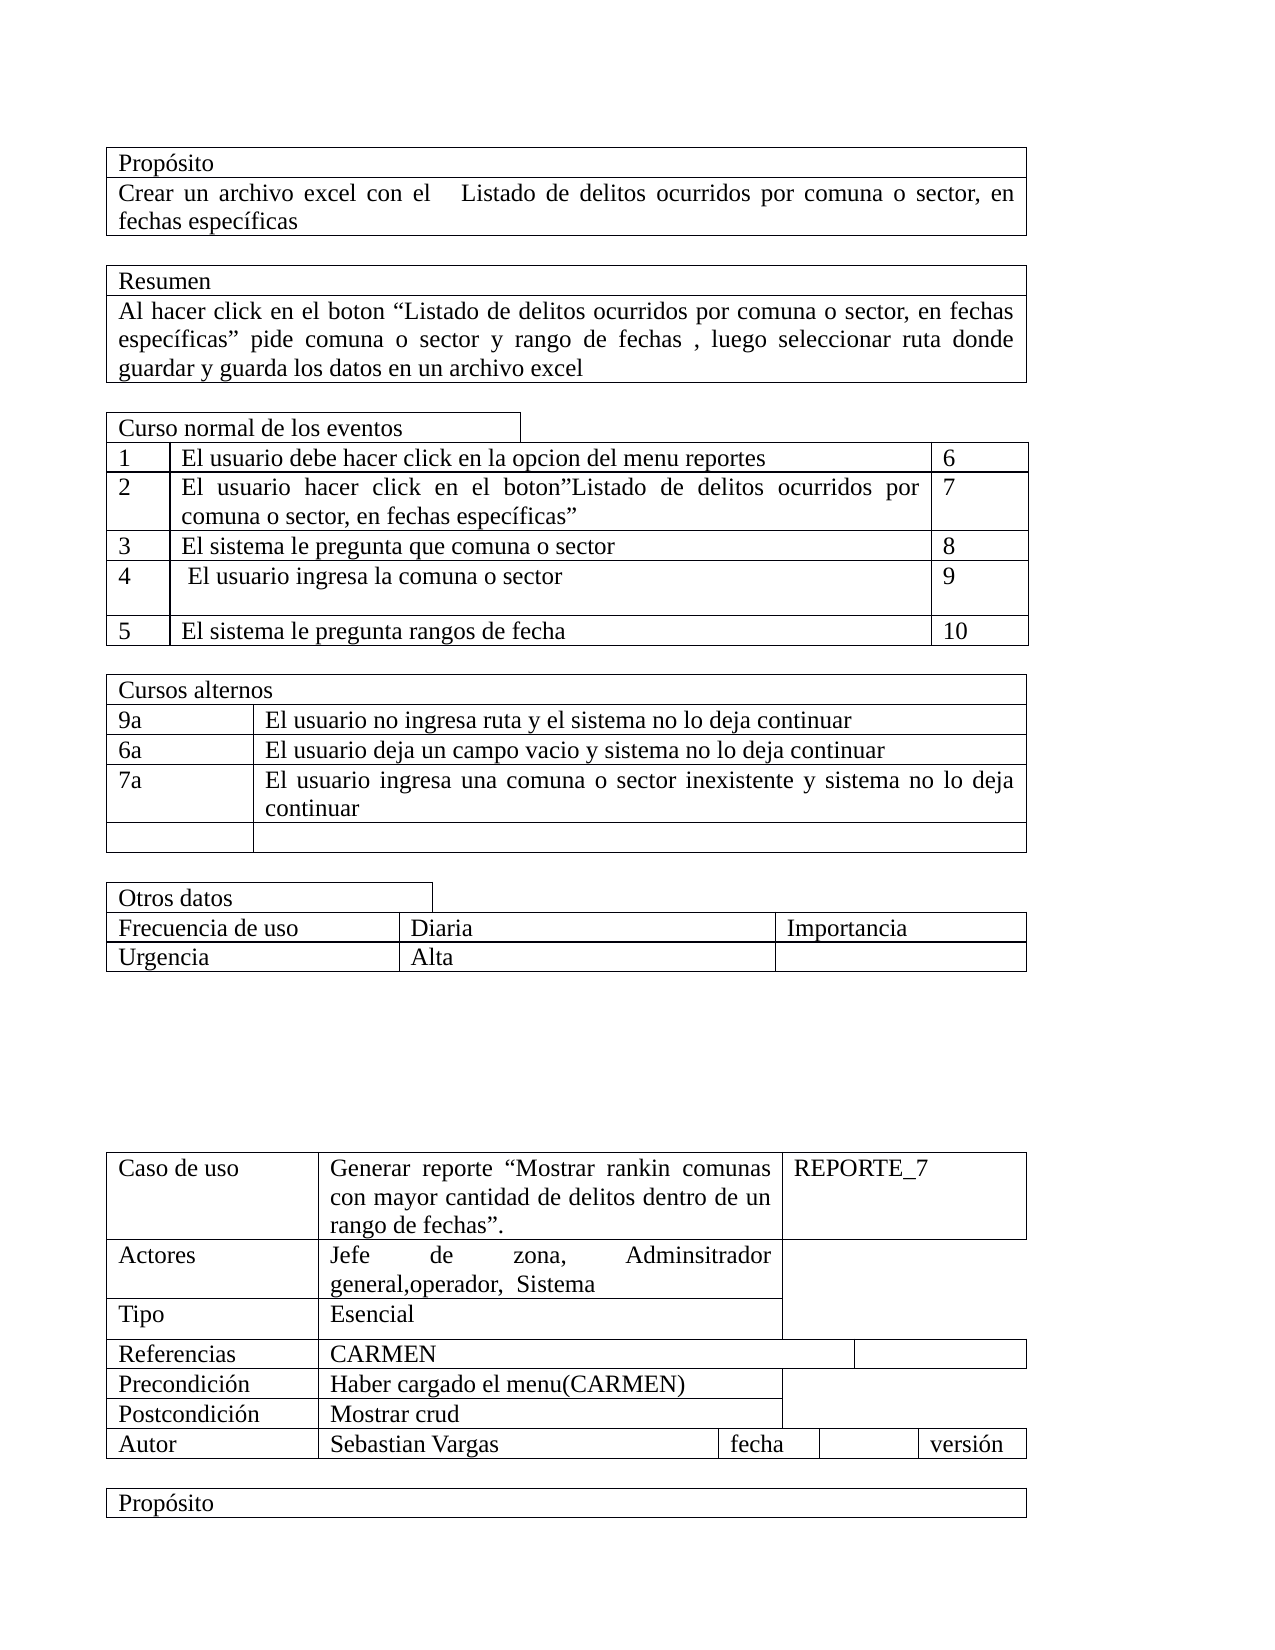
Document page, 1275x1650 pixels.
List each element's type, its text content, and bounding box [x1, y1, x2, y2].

table_header REPORTE_7 [783, 1153, 1026, 1239]
table_cell El sistema le pregunta que comuna o sector [171, 531, 931, 560]
table_cell Mostrar crud [319, 1399, 782, 1428]
table_cell El usuario deja un campo vacio y sistema no lo deja continuar [254, 735, 1026, 764]
table_header Resumen [107, 266, 1026, 295]
table_cell [820, 1429, 918, 1458]
table_header Generar reporte “Mostrar rankin comunas con mayor cantidad de delitos dentro de un rango de fechas”. [319, 1153, 782, 1239]
table_cell Diaria [400, 913, 775, 941]
table_cell CARMEN [319, 1340, 854, 1368]
table_cell [107, 823, 253, 852]
table_cell 8 [932, 531, 1028, 560]
table_cell 6a [107, 735, 253, 764]
table_cell Alta [400, 943, 775, 971]
table_header Curso normal de los eventos [107, 413, 520, 442]
table_header Propósito [107, 148, 1026, 177]
table_cell Jefe de zona, Adminsitrador general,operador, Sistema [319, 1240, 782, 1298]
table_cell Tipo [107, 1299, 318, 1338]
table_cell El usuario debe hacer click en la opcion del menu reportes [171, 443, 931, 471]
table_cell Autor [107, 1429, 318, 1458]
table_cell fecha [719, 1429, 819, 1458]
table_cell Al hacer click en el boton “Listado de delitos ocurridos por comuna o sector, en fechas específicas” pide comuna o sector y rango de fechas , luego seleccionar ruta donde guardar y guarda los datos en un archivo excel [107, 296, 1026, 382]
table_cell Crear un archivo excel con el Listado de delitos ocurridos por comuna o sector, en fechas específicas [107, 178, 1026, 235]
table_header Cursos alternos [107, 675, 1026, 704]
table_cell 3 [107, 531, 169, 560]
table_cell [776, 943, 1026, 971]
table_cell Importancia [776, 913, 1026, 941]
table_cell El usuario ingresa la comuna o sector [171, 561, 931, 615]
table_cell 10 [932, 616, 1028, 644]
table_cell Esencial [319, 1299, 782, 1338]
table_header Propósito [107, 1489, 1026, 1517]
table_cell El usuario ingresa una comuna o sector inexistente y sistema no lo deja continuar [254, 765, 1026, 822]
table_cell 7a [107, 765, 253, 822]
table_cell [855, 1340, 1026, 1368]
table_header Otros datos [107, 883, 432, 912]
table_cell 7 [932, 473, 1028, 530]
table_cell 6 [932, 443, 1028, 471]
table_cell 1 [107, 443, 169, 471]
table_cell Postcondición [107, 1399, 318, 1428]
table_cell Haber cargado el menu(CARMEN) [319, 1369, 782, 1398]
table_cell Urgencia [107, 943, 399, 971]
table_cell Precondición [107, 1369, 318, 1398]
table_cell Sebastian Vargas [319, 1429, 718, 1458]
table_header Caso de uso [107, 1153, 318, 1239]
table_cell El usuario hacer click en el boton”Listado de delitos ocurridos por comuna o sector, en fechas específicas” [171, 473, 931, 530]
table_cell 2 [107, 473, 169, 530]
table_cell El sistema le pregunta rangos de fecha [171, 616, 931, 644]
table_cell 5 [107, 616, 169, 644]
table_cell versión [919, 1429, 1026, 1458]
table_cell [254, 823, 1026, 852]
table_cell 9a [107, 705, 253, 734]
table_cell 9 [932, 561, 1028, 615]
table_cell Frecuencia de uso [107, 913, 399, 941]
table_cell El usuario no ingresa ruta y el sistema no lo deja continuar [254, 705, 1026, 734]
table_cell Referencias [107, 1340, 318, 1368]
table_cell 4 [107, 561, 169, 615]
table_cell Actores [107, 1240, 318, 1298]
